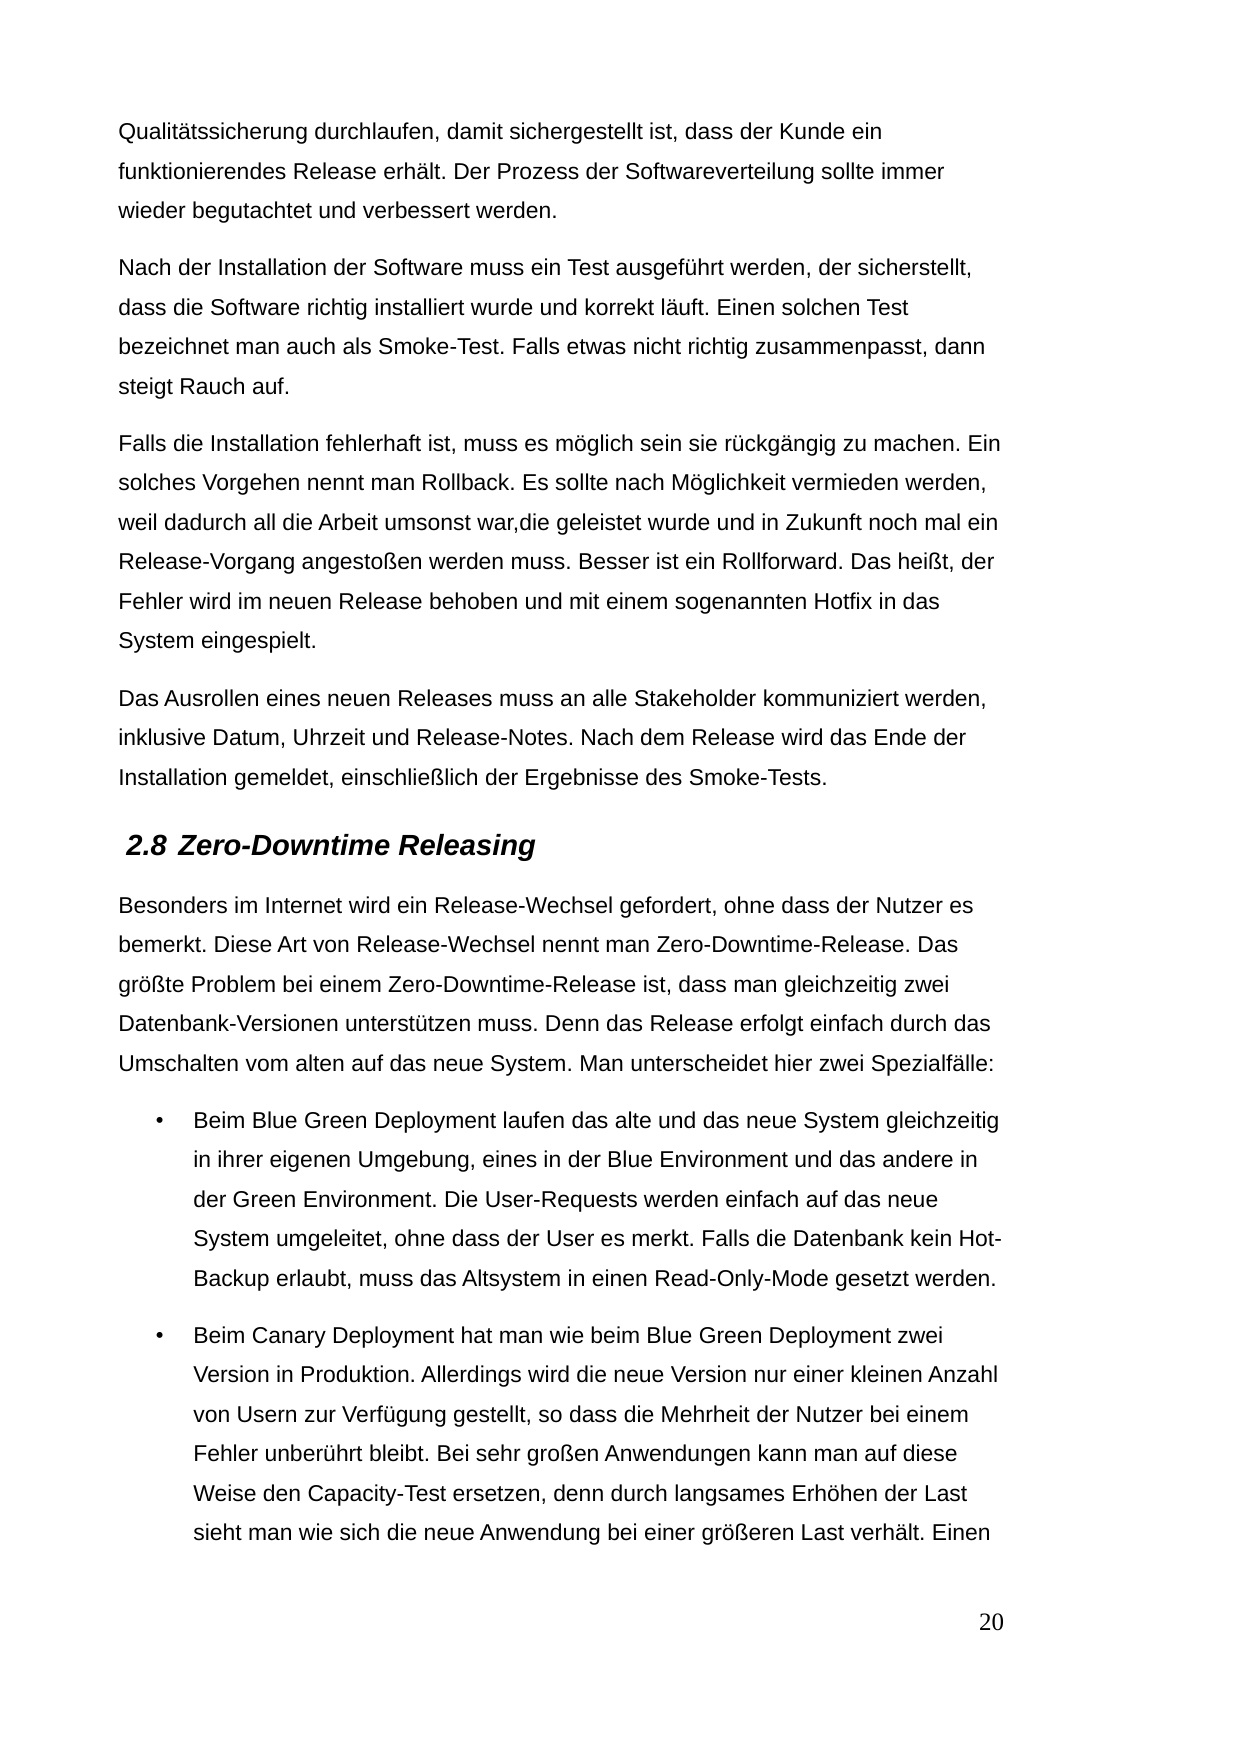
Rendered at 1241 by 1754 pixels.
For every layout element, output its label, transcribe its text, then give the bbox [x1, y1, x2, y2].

text Besonders im Internet wird ein Release-Wechsel gefordert, ohne dass der Nutzer es bemerkt. Diese Art von Release-Wechsel nennt man Zero-Downtime-Release. Das größte Problem bei einem Zero-Downtime-Release ist, dass man gleichzeitig zwei Datenbank-Versionen unterstützen muss. Denn das Release erfolgt einfach durch das Umschalten vom alten auf das neue System. Man unterscheidet hier zwei Spezialfälle: [118, 892, 1004, 1076]
list Beim Blue Green Deployment laufen das alte und das neue System gleichzeitig in ihrer eigenen Umgebung, eines in der Blue Environment und das andere in der Green Environment. Die User-Requests werden einfach auf das neue System umgeleitet, ohne dass der User es merkt. Falls die Datenbank kein Hot-Backup erlaubt, muss das Altsystem in einen Read-Only-Mode gesetzt werden. [156, 1107, 1004, 1291]
list Beim Canary Deployment hat man wie beim Blue Green Deployment zwei Version in Produktion. Allerdings wird die neue Version nur einer kleinen Anzahl von Usern zur Verfügung gestellt, so dass die Mehrheit der Nutzer bei einem Fehler unberührt bleibt. Bei sehr großen Anwendungen kann man auf diese Weise den Capacity-Test ersetzen, denn durch langsames Erhöhen der Last sieht man wie sich die neue Anwendung bei einer größeren Last verhält. Einen [156, 1322, 1004, 1546]
text Das Ausrollen eines neuen Releases muss an alle Stakeholder kommuniziert werden, inklusive Datum, Uhrzeit und Release-Notes. Nach dem Release wird das Ende der Installation gemeldet, einschließlich der Ergebnisse des Smoke-Tests. [118, 684, 1004, 790]
text Falls die Installation fehlerhaft ist, muss es möglich sein sie rückgängig zu machen. Ein solches Vorgehen nennt man Rollback. Es sollte nach Möglichkeit vermieden werden, weil dadurch all die Arbeit umsonst war,die geleistet wurde und in Zukunft noch mal ein Release-Vorgang angestoßen werden muss. Besser ist ein Rollforward. Das heißt, der Fehler wird im neuen Release behoben und mit einem sogenannten Hotfix in das System eingespielt. [118, 430, 1004, 654]
text Qualitätssicherung durchlaufen, damit sichergestellt ist, dass der Kunde ein funktionierendes Release erhält. Der Prozess der Softwareverteilung sollte immer wieder begutachtet und verbessert werden. [118, 118, 1004, 223]
text Nach der Installation der Software muss ein Test ausgeführt werden, der sicherstellt, dass die Software richtig installiert wurde und korrekt läuft. Einen solchen Test bezeichnet man auch als Smoke-Test. Falls etwas nicht richtig zusammenpasst, dann steigt Rauch auf. [118, 254, 1004, 399]
subtitle Zero-Downtime Releasing [118, 828, 1004, 861]
